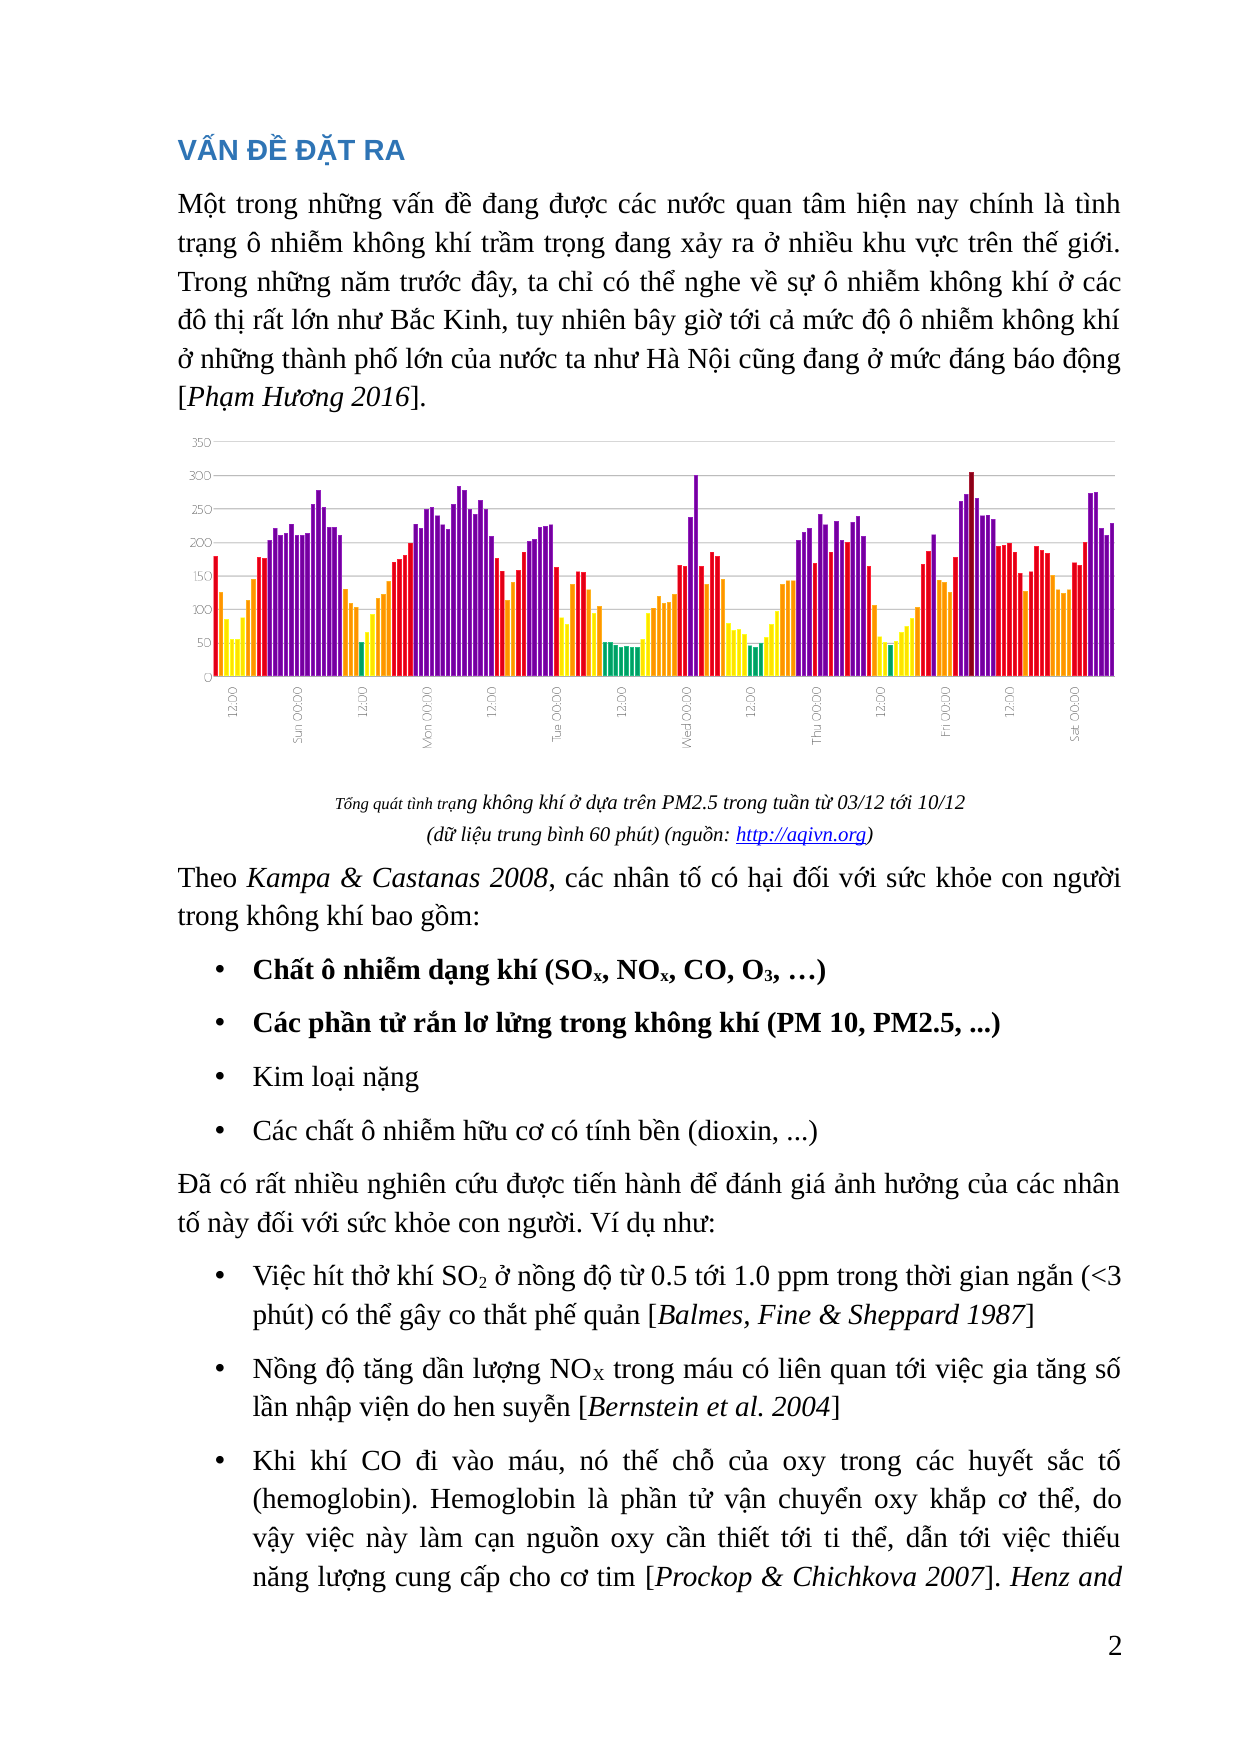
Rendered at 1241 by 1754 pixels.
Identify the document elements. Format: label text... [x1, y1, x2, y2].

list Các chất ô nhiễm hữu cơ có tính bền (dioxin, ...) [215, 1113, 1122, 1146]
list Khi khí CO đi vào máu, nó thế chỗ của oxy trong các huyết sắc tố (hemoglobin). Hemoglobin là phần tử vận chuyển oxy khắp cơ thể, do vậy việc này làm cạn nguồn oxy cần thiết tới ti thể, dẫn tới việc thiếu năng lượng cung cấp cho cơ tim [Prockop & Chichkova 2007]. Henz and [215, 1443, 1122, 1592]
text Đã có rất nhiều nghiên cứu được tiến hành để đánh giá ảnh hưởng của các nhân tố này đối với sức khỏe con người. Ví dụ như: [177, 1166, 1122, 1238]
list Các phần tử rắn lơ lửng trong không khí (PM 10, PM2.5, ...) [215, 1006, 1122, 1039]
text (dữ liệu trung bình 60 phút) (nguồn: http://aqivn.org) [177, 828, 1122, 845]
picture [177, 432, 1123, 748]
list Việc hít thở khí SO2 ở nồng độ từ 0.5 tới 1.0 ppm trong thời gian ngắn (<3 phút) có thể gây co thắt phế quản [Balmes, Fine & Sheppard 1987] [215, 1258, 1122, 1331]
list Kim loại nặng [215, 1059, 1122, 1093]
text Một trong những vấn đề đang được các nước quan tâm hiện nay chính là tình trạng ô nhiễm không khí trầm trọng đang xảy ra ở nhiều khu vực trên thế giới. Trong những năm trước đây, ta chỉ có thể nghe về sự ô nhiễm không khí ở các đô thị rất lớn như Bắc Kinh, tuy nhiên bây giờ tới cả mức độ ô nhiễm không khí ở những thành phố lớn của nước ta như Hà Nội cũng đang ở mức đáng báo động [Phạm Hương 2016]. [177, 187, 1122, 413]
text Tổng quát tình trạng không khí ở dựa trên PM2.5 trong tuần từ 03/12 tới 10/12 [177, 796, 1122, 813]
list Nồng độ tăng dần lượng NOX trong máu có liên quan tới việc gia tăng số lần nhập viện do hen suyễn [Bernstein et al. 2004] [215, 1351, 1122, 1423]
text Theo Kampa & Castanas 2008, các nhân tố có hại đối với sức khỏe con người trong không khí bao gồm: [177, 860, 1122, 932]
subtitle VẤN ĐỀ ĐẶT RA [177, 133, 1122, 167]
list Chất ô nhiễm dạng khí (SOx, NOx, CO, O3, …) [215, 952, 1122, 986]
